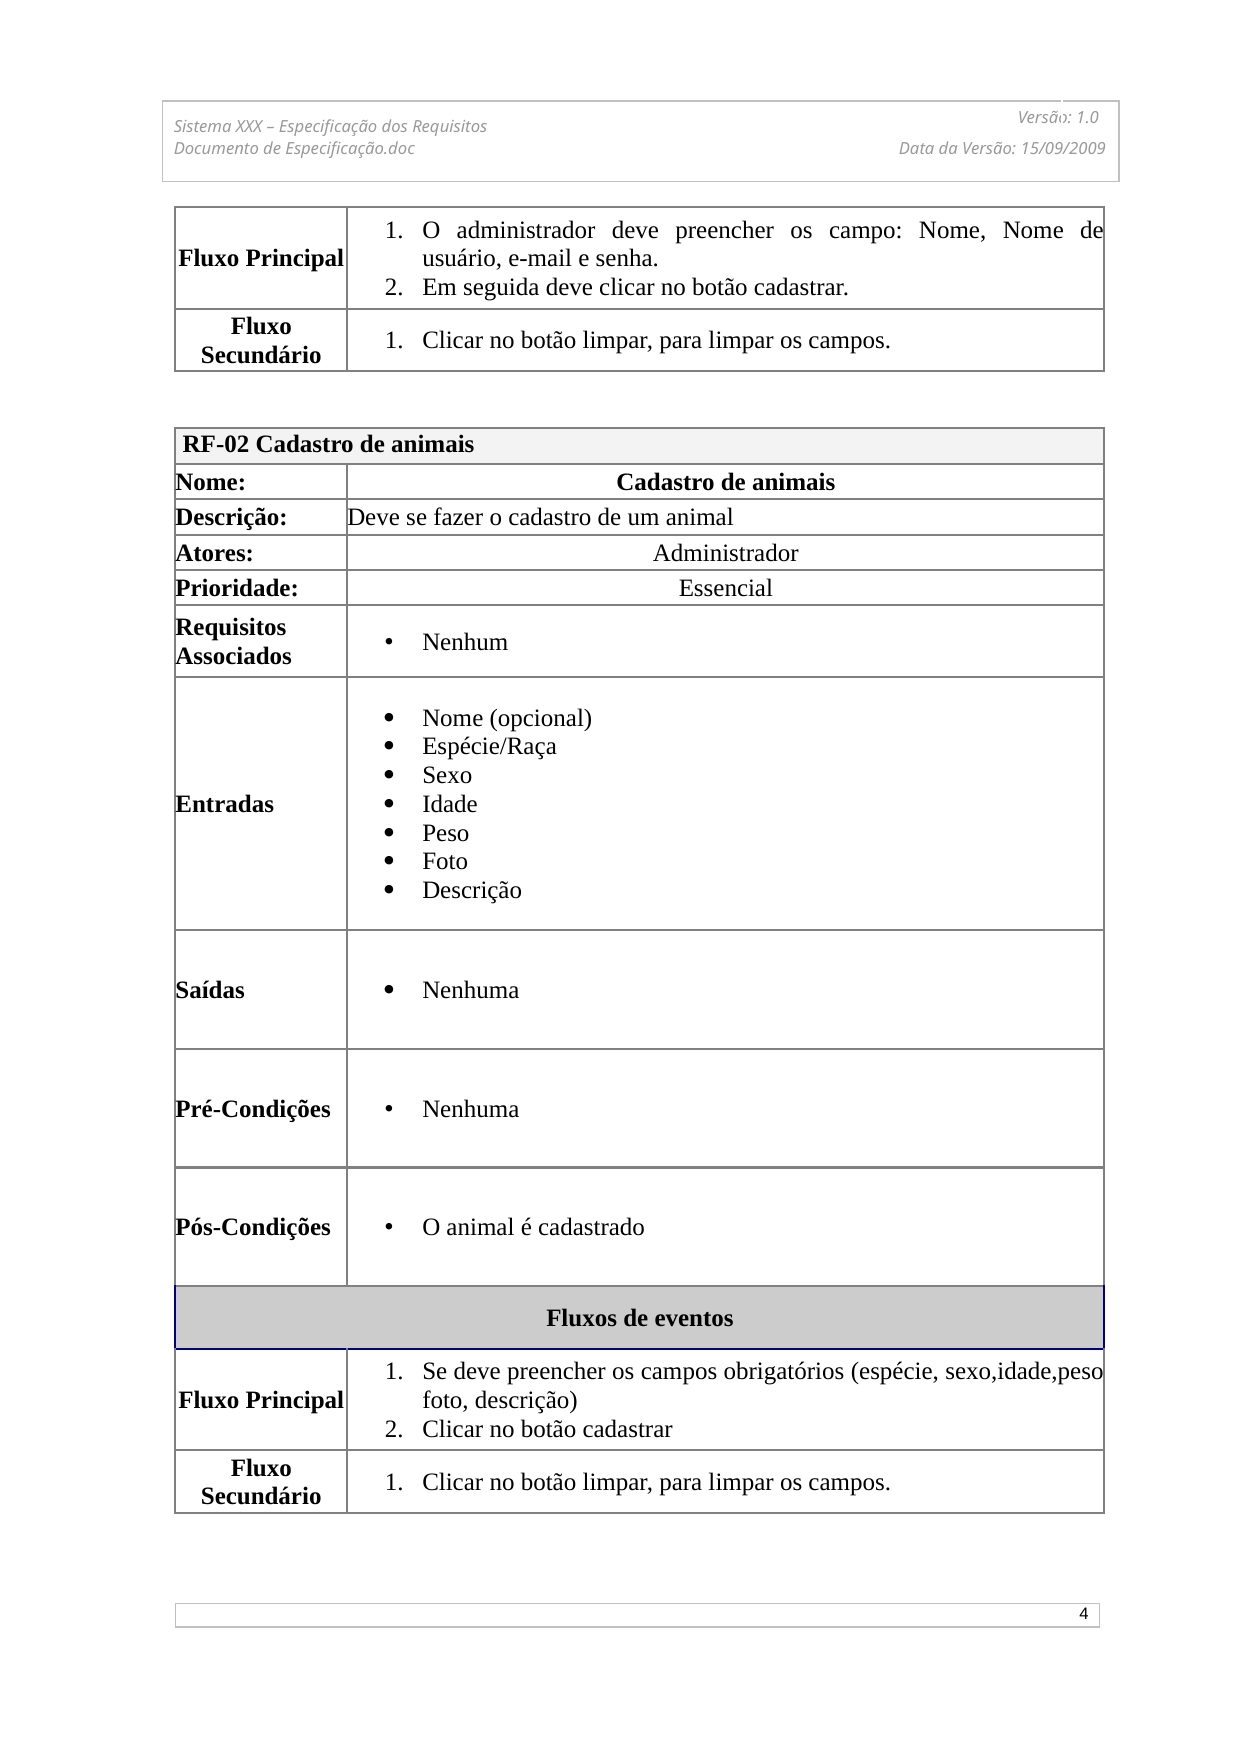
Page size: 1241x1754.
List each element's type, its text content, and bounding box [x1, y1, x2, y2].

table_cell Administrador [348, 536, 1103, 569]
table_cell Deve se fazer o cadastro de um animal [348, 500, 1103, 533]
table_cell Fluxo Principal [176, 1350, 346, 1449]
table_cell Atores: [176, 536, 346, 569]
table_cell O animal é cadastrado [348, 1169, 1103, 1285]
table_cell Descrição: [176, 500, 346, 533]
table_cell O administrador deve preencher os campo: Nome, Nome de usuário, e-mail e senha. Em seguida deve clicar no botão cadastrar. [348, 208, 1103, 308]
table_cell Fluxo Secundário [176, 310, 346, 370]
table_cell Pré-Condições [176, 1050, 346, 1166]
table_cell Se deve preencher os campos obrigatórios (espécie, sexo,idade,peso foto, descrição) Clicar no botão cadastrar [348, 1350, 1103, 1449]
table_cell Essencial [348, 571, 1103, 604]
table_cell Requisitos Associados [176, 606, 346, 676]
table_cell Saídas [176, 931, 346, 1048]
table_cell Clicar no botão limpar, para limpar os campos. [348, 1451, 1103, 1512]
table_cell Nenhuma [348, 931, 1103, 1048]
table_cell Nenhum [348, 606, 1103, 676]
table_cell Fluxos de eventos [176, 1287, 1103, 1303]
table_cell Nenhuma [348, 1050, 1103, 1166]
table_cell Prioridade: [176, 571, 346, 604]
table_cell Fluxo Secundário [176, 1451, 346, 1512]
table_cell Fluxos de eventos [176, 1332, 1103, 1348]
table_cell Fluxo Principal [176, 208, 346, 308]
table_header RF-02 Cadastro de animais [176, 429, 1103, 463]
table_cell Entradas [176, 678, 346, 929]
table_cell Nome: [176, 465, 346, 498]
table_cell Clicar no botão limpar, para limpar os campos. [348, 310, 1103, 370]
table_cell Nome (opcional) Espécie/Raça Sexo Idade Peso Foto Descrição [348, 678, 1103, 929]
table_cell Pós-Condições [176, 1169, 346, 1285]
table_cell Cadastro de animais [348, 465, 1103, 498]
